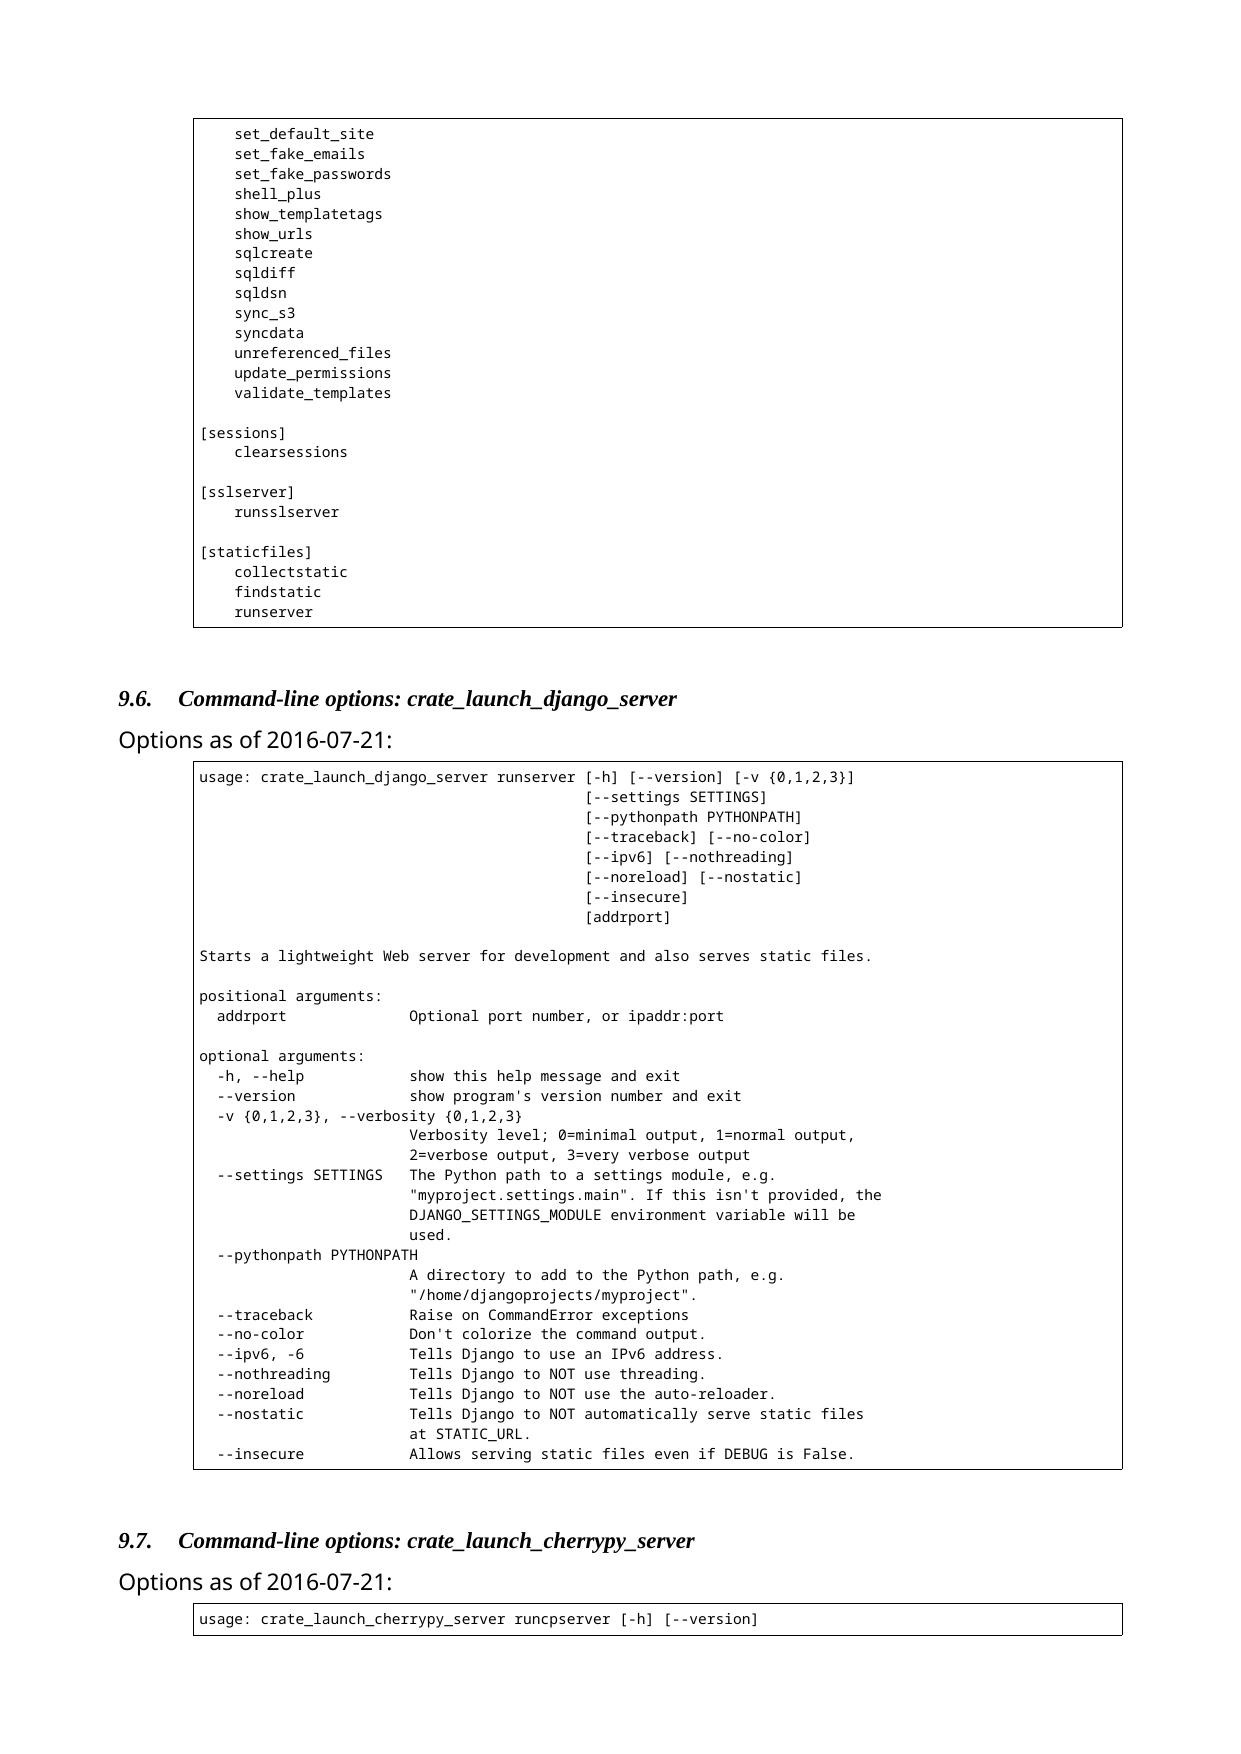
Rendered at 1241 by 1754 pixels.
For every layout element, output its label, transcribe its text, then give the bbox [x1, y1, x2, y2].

subtitle Command-line options: crate_launch_django_server [118, 685, 1122, 712]
text Options as of 2016-07-21: [118, 1566, 1122, 1597]
table_header usage: crate_launch_django_server runserver [-h] [--version] [-v {0,1,2,3}] [--settings SETTINGS] [--pythonpath PYTHONPATH] [--traceback] [--no-color] [--ipv6] [--nothreading] [--noreload] [--nostatic] [--insecure] [addrport] Starts a lightweight Web server for development and also serves static files. positional arguments: addrport Optional port number, or ipaddr:port optional arguments: -h, --help show this help message and exit --version show program's version number and exit -v {0,1,2,3}, --verbosity {0,1,2,3} Verbosity level; 0=minimal output, 1=normal output, 2=verbose output, 3=very verbose output --settings SETTINGS The Python path to a settings module, e.g. "myproject.settings.main". If this isn't provided, the DJANGO_SETTINGS_MODULE environment variable will be used. --pythonpath PYTHONPATH A directory to add to the Python path, e.g. "/home/djangoprojects/myproject". --traceback Raise on CommandError exceptions --no-color Don't colorize the command output. --ipv6, -6 Tells Django to use an IPv6 address. --nothreading Tells Django to NOT use threading. --noreload Tells Django to NOT use the auto-reloader. --nostatic Tells Django to NOT automatically serve static files at STATIC_URL. --insecure Allows serving static files even if DEBUG is False. [194, 762, 1122, 1469]
table_header set_default_site set_fake_emails set_fake_passwords shell_plus show_templatetags show_urls sqlcreate sqldiff sqldsn sync_s3 syncdata unreferenced_files update_permissions validate_templates [sessions] clearsessions [sslserver] runsslserver [staticfiles] collectstatic findstatic runserver [194, 119, 1122, 627]
subtitle Command-line options: crate_launch_cherrypy_server [118, 1527, 1122, 1554]
text Options as of 2016-07-21: [118, 724, 1122, 755]
table_header usage: crate_launch_cherrypy_server runcpserver [-h] [--version] [194, 1604, 1122, 1635]
